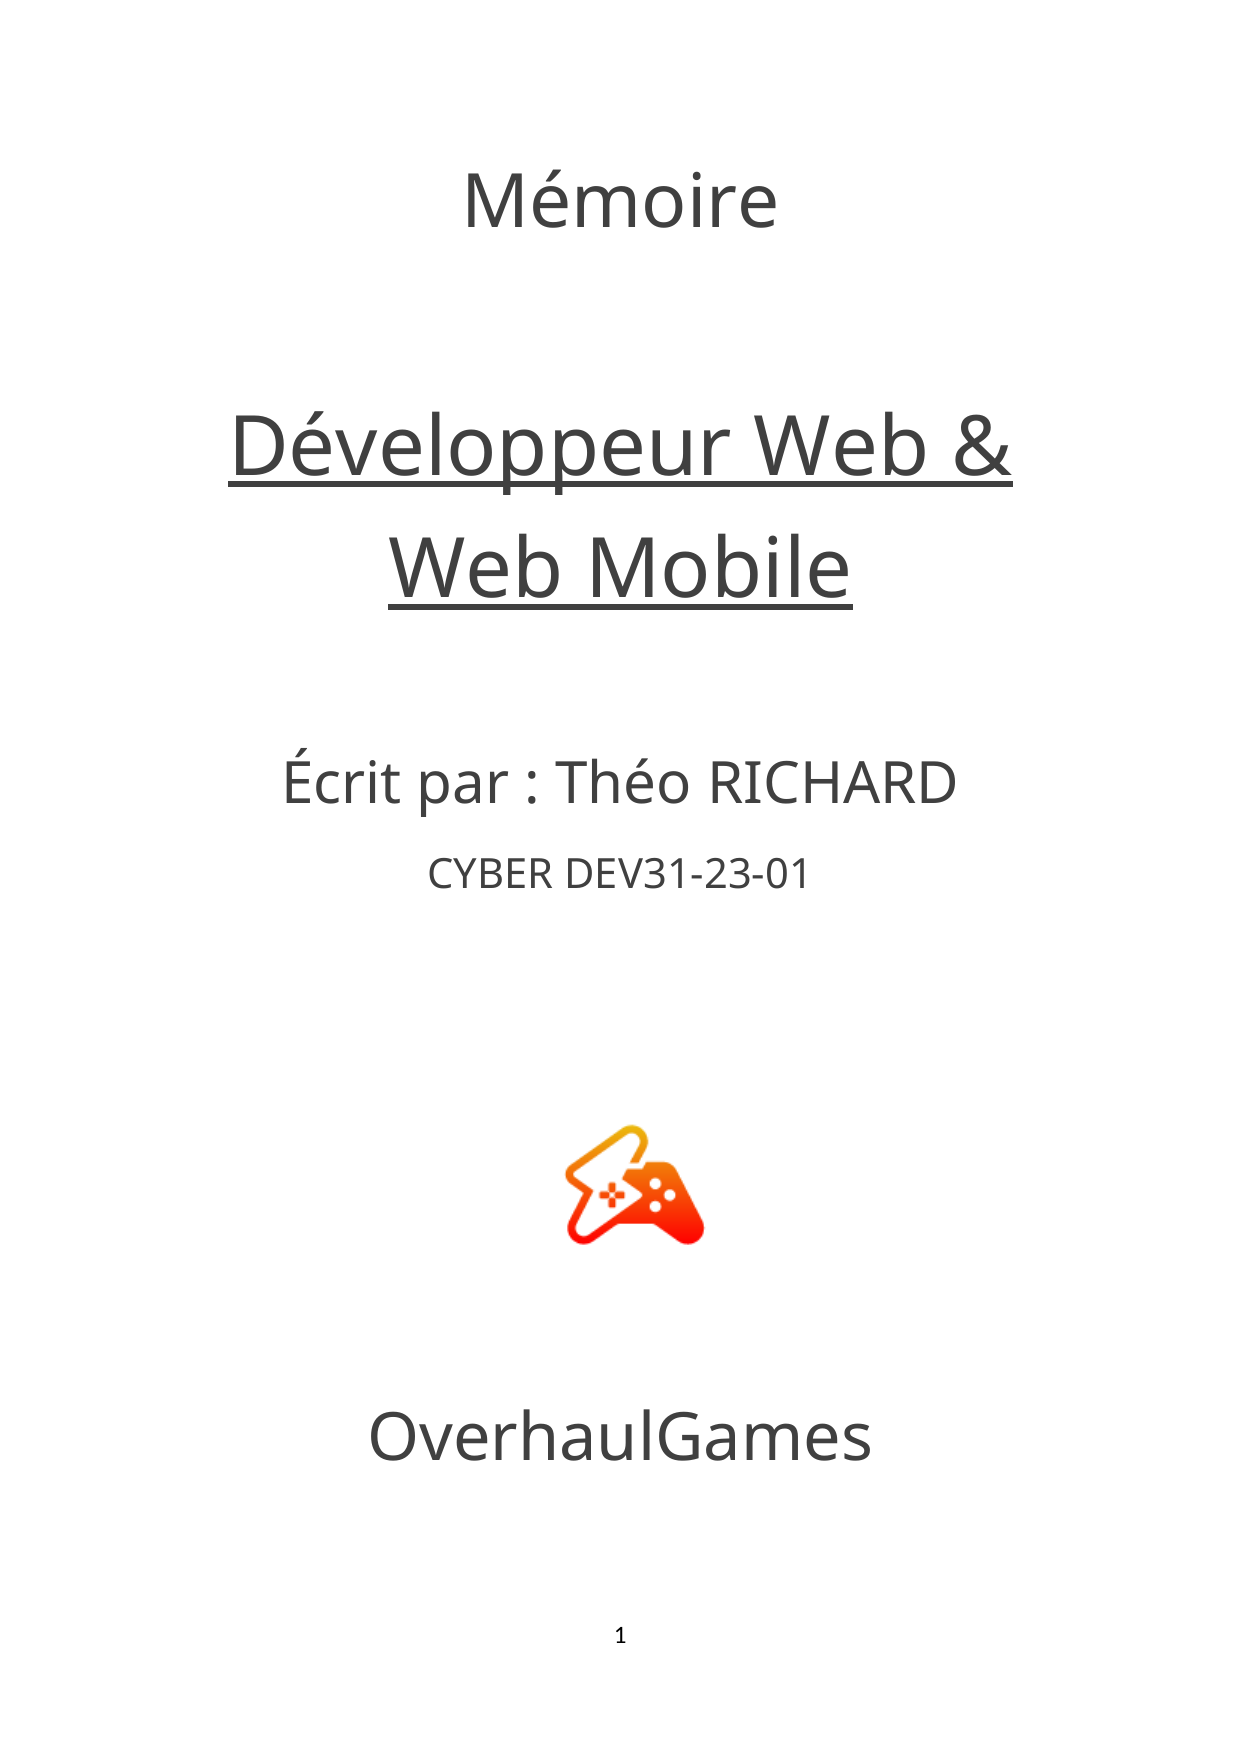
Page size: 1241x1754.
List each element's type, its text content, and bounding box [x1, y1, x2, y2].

text Écrit par : Théo RICHARD [148, 741, 1093, 821]
picture [486, 1036, 782, 1331]
text CYBER DEV31-23-01 [148, 844, 1093, 901]
text Développeur Web & Web Mobile [148, 274, 1093, 622]
text OverhaulGames [148, 1389, 1093, 1479]
text Mémoire [148, 148, 1093, 250]
